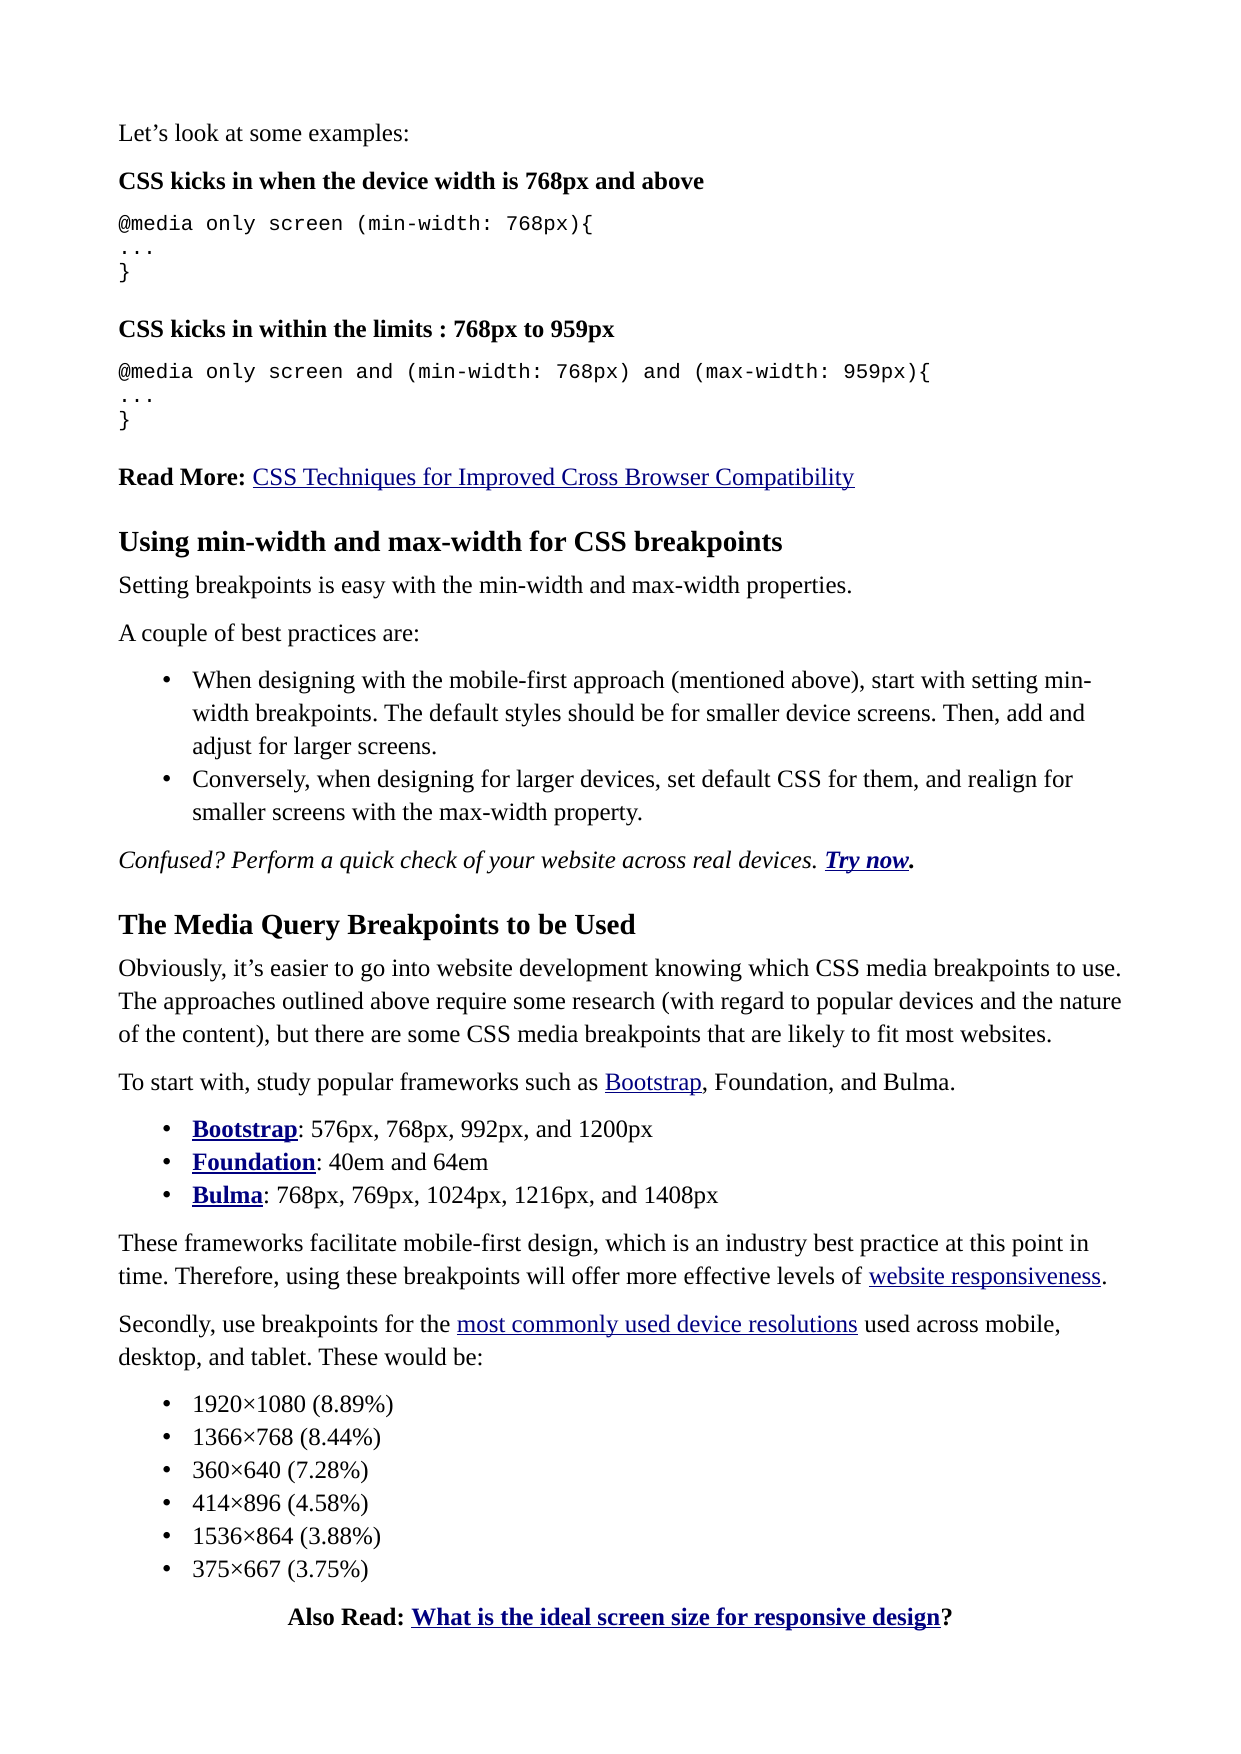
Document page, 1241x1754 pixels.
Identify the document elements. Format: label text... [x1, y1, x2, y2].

text } [118, 261, 1122, 284]
list Bootstrap: 576px, 768px, 992px, and 1200px [162, 1114, 1122, 1143]
text Also Read: What is the ideal screen size for responsive design? [118, 1602, 1122, 1631]
text Setting breakpoints is easy with the min-width and max-width properties. [118, 570, 1122, 599]
subtitle The Media Query Breakpoints to be Used [118, 907, 1122, 941]
text Obviously, it’s easier to go into website development knowing which CSS media breakpoints to use. The approaches outlined above require some research (with regard to popular devices and the nature of the content), but there are some CSS media breakpoints that are likely to fit most websites. [118, 953, 1122, 1048]
text } [118, 409, 1122, 432]
text @media only screen and (min-width: 768px) and (max-width: 959px){ [118, 361, 1122, 385]
list 360×640 (7.28%) [162, 1455, 1122, 1484]
subtitle Using min-width and max-width for CSS breakpoints [118, 524, 1122, 557]
text Let’s look at some examples: [118, 118, 1122, 147]
list 1366×768 (8.44%) [162, 1422, 1122, 1451]
list 1920×1080 (8.89%) [162, 1389, 1122, 1418]
text Confused? Perform a quick check of your website across real devices. Try now. [118, 845, 1122, 874]
text Read More: CSS Techniques for Improved Cross Browser Compatibility [118, 462, 1122, 491]
text CSS kicks in when the device width is 768px and above [118, 166, 1122, 194]
list 375×667 (3.75%) [162, 1554, 1122, 1583]
text @media only screen (min-width: 768px){ [118, 213, 1122, 237]
list When designing with the mobile-first approach (mentioned above), start with setting min-width breakpoints. The default styles should be for smaller device screens. Then, add and adjust for larger screens. [162, 665, 1122, 760]
list Foundation: 40em and 64em [162, 1147, 1122, 1176]
text CSS kicks in within the limits : 768px to 959px [118, 314, 1122, 342]
text Secondly, use breakpoints for the most commonly used device resolutions used across mobile, desktop, and tablet. These would be: [118, 1309, 1122, 1370]
text ... [118, 237, 1122, 261]
list Bulma: 768px, 769px, 1024px, 1216px, and 1408px [162, 1180, 1122, 1209]
text A couple of best practices are: [118, 618, 1122, 646]
text ... [118, 385, 1122, 409]
list 414×896 (4.58%) [162, 1488, 1122, 1517]
list 1536×864 (3.88%) [162, 1521, 1122, 1550]
list Conversely, when designing for larger devices, set default CSS for them, and realign for smaller screens with the max-width property. [162, 764, 1122, 826]
text These frameworks facilitate mobile-first design, which is an industry best practice at this point in time. Therefore, using these breakpoints will offer more effective levels of website responsiveness. [118, 1228, 1122, 1290]
text To start with, study popular frameworks such as Bootstrap, Foundation, and Bulma. [118, 1067, 1122, 1096]
